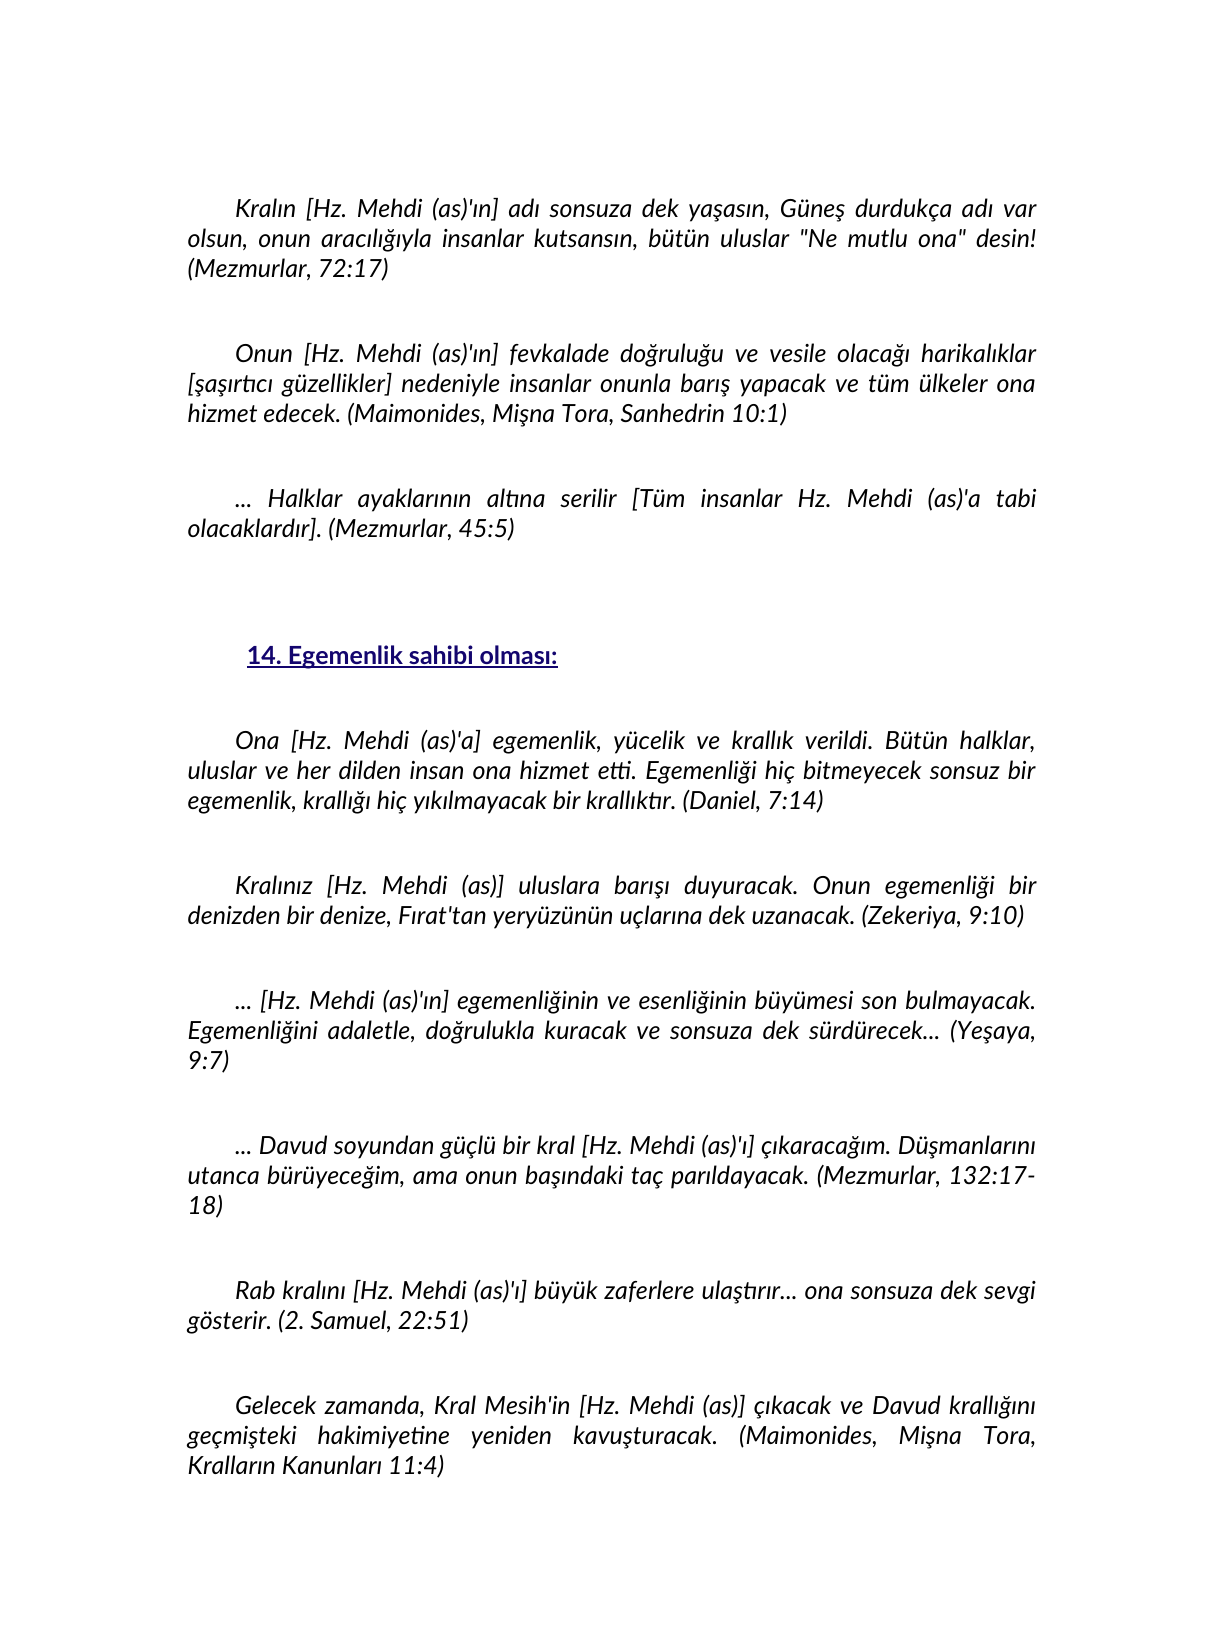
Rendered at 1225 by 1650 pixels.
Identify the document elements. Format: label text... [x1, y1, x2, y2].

text ... Davud soyundan güçlü bir kral [Hz. Mehdi (as)'ı] çıkaracağım. Düşmanlarını utanca bürüyeceğim, ama onun başındaki taç parıldayacak. (Mezmurlar, 132:17-18) [187, 1130, 1037, 1220]
text Rab kralını [Hz. Mehdi (as)'ı] büyük zaferlere ulaştırır... ona sonsuza dek sevgi gösterir. (2. Samuel, 22:51) [187, 1275, 1037, 1335]
text Gelecek zamanda, Kral Mesih'in [Hz. Mehdi (as)] çıkacak ve Davud krallığını geçmişteki hakimiyetine yeniden kavuşturacak. (Maimonides, Mişna Tora, Kralların Kanunları 11:4) [187, 1390, 1037, 1480]
text Onun [Hz. Mehdi (as)'ın] fevkalade doğruluğu ve vesile olacağı harikalıklar [şaşırtıcı güzellikler] nedeniyle insanlar onunla barış yapacak ve tüm ülkeler ona hizmet edecek. (Maimonides, Mişna Tora, Sanhedrin 10:1) [187, 337, 1037, 427]
text ... [Hz. Mehdi (as)'ın] egemenliğinin ve esenliğinin büyümesi son bulmayacak. Egemenliğini adaletle, doğrulukla kuracak ve sonsuza dek sürdürecek... (Yeşaya, 9:7) [187, 985, 1037, 1075]
text Kralınız [Hz. Mehdi (as)] uluslara barışı duyuracak. Onun egemenliği bir denizden bir denize, Fırat'tan yeryüzünün uçlarına dek uzanacak. (Zekeriya, 9:10) [187, 870, 1037, 930]
text Ona [Hz. Mehdi (as)'a] egemenlik, yücelik ve krallık verildi. Bütün halklar, uluslar ve her dilden insan ona hizmet etti. Egemenliği hiç bitmeyecek sonsuz bir egemenlik, krallığı hiç yıkılmayacak bir krallıktır. (Daniel, 7:14) [187, 725, 1037, 815]
text ... Halklar ayaklarının altına serilir [Tüm insanlar Hz. Mehdi (as)'a tabi olacaklardır]. (Mezmurlar, 45:5) [187, 482, 1037, 542]
text Kralın [Hz. Mehdi (as)'ın] adı sonsuza dek yaşasın, Güneş durdukça adı var olsun, onun aracılığıyla insanlar kutsansın, bütün uluslar "Ne mutlu ona" desin! (Mezmurlar, 72:17) [187, 192, 1037, 282]
text 14. Egemenlik sahibi olması: [187, 640, 1037, 670]
